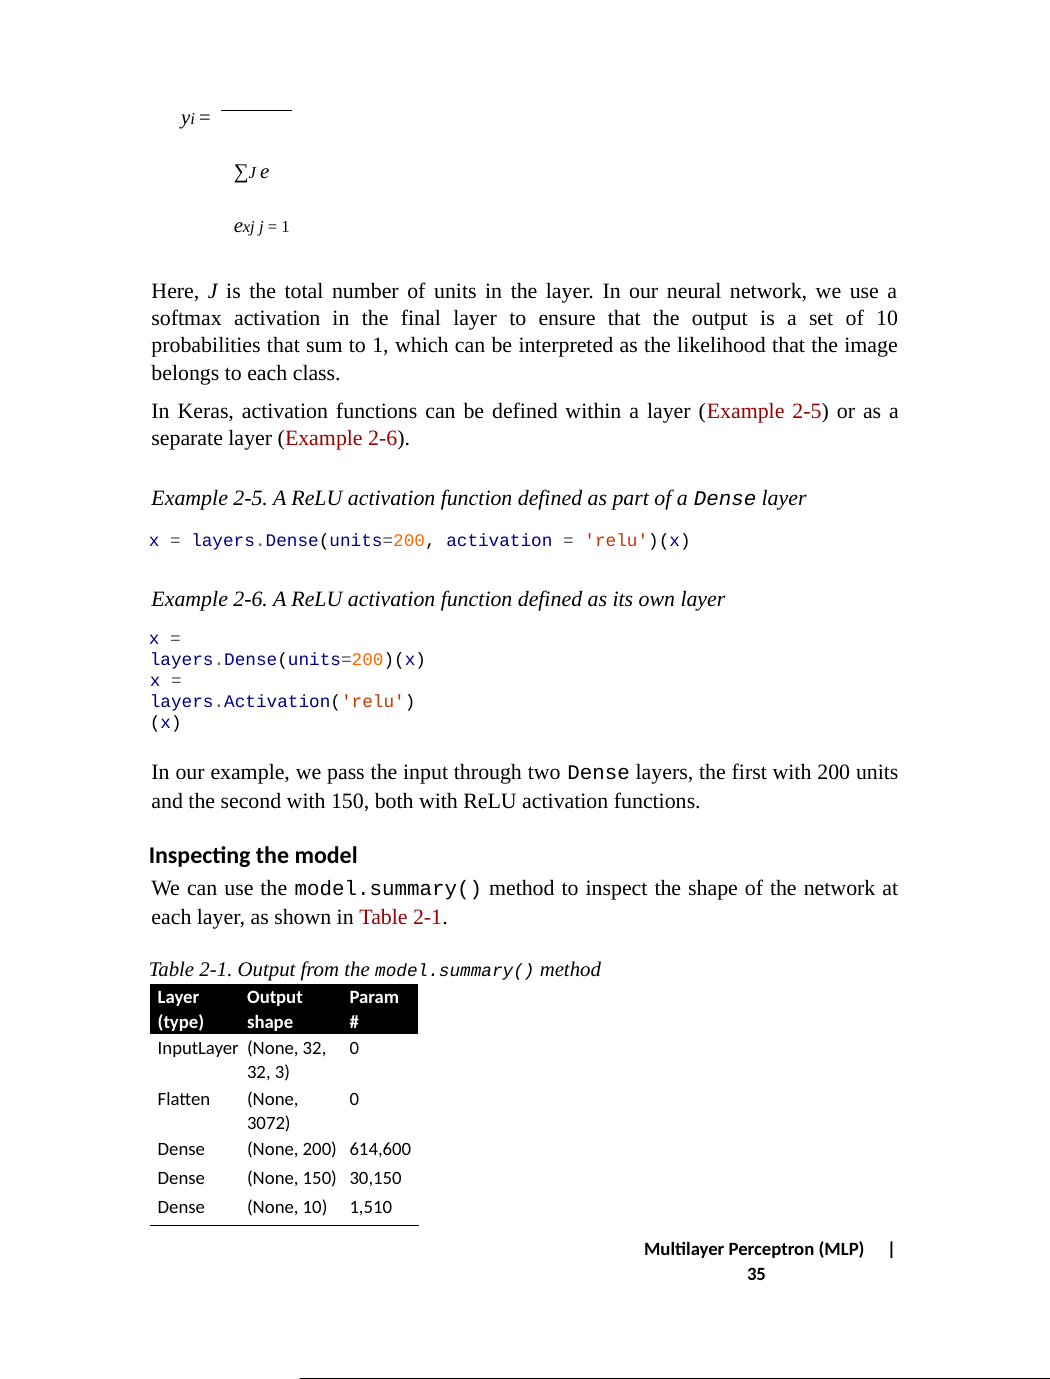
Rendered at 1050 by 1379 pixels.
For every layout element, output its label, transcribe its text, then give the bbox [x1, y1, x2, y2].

table_cell (None, 150) [247, 1165, 349, 1194]
text x = layers.Dense(units=200, activation = 'relu')(x) [148, 531, 900, 551]
text Table 2-1. Output from the model.summary() method [148, 957, 879, 982]
table_header Output shape [247, 984, 349, 1034]
text Example 2-5. A ReLU activation function defined as part of a Dense layer [151, 485, 898, 512]
table_cell 0 [349, 1085, 418, 1136]
table_cell InputLayer [150, 1035, 247, 1085]
table_header Param # [349, 984, 418, 1034]
table_cell 614,600 [349, 1136, 418, 1165]
table_header Layer (type) [150, 984, 247, 1034]
table_cell Dense [150, 1194, 247, 1225]
table_cell 30,150 [349, 1165, 418, 1194]
text yi = ∑J e exj j = 1 [181, 105, 296, 237]
text We can use the model.summary() method to inspect the shape of the network at each layer, as shown in Table 2-1. [151, 875, 899, 929]
text In Keras, activation functions can be defined within a layer (Example 2-5) or as a separate layer (Example 2-6). [151, 398, 899, 450]
text In our example, we pass the input through two Dense layers, the first with 200 units and the second with 150, both with ReLU activation functions. [151, 759, 899, 813]
table_cell Dense [150, 1136, 247, 1165]
table_cell Flatten [150, 1085, 247, 1136]
table_cell (None, 200) [247, 1136, 349, 1165]
text x = layers.Dense(units=200)(x) x = layers.Activation('relu')(x) [148, 630, 433, 734]
table_cell 0 [349, 1035, 418, 1085]
text Example 2-6. A ReLU activation function defined as its own layer [151, 586, 898, 611]
table_cell 1,510 [349, 1194, 418, 1225]
table_cell (None, 32, 32, 3) [247, 1035, 349, 1085]
text Inspecting the model [148, 840, 900, 869]
table_cell Dense [150, 1165, 247, 1194]
table_cell (None, 3072) [247, 1085, 349, 1136]
text Here, J is the total number of units in the layer. In our neural network, we use a softmax activation in the final layer to ensure that the output is a set of 10 probabilities that sum to 1, which can be interpreted as the likelihood that the image belongs to each class. [151, 278, 899, 385]
table_cell (None, 10) [247, 1194, 349, 1225]
